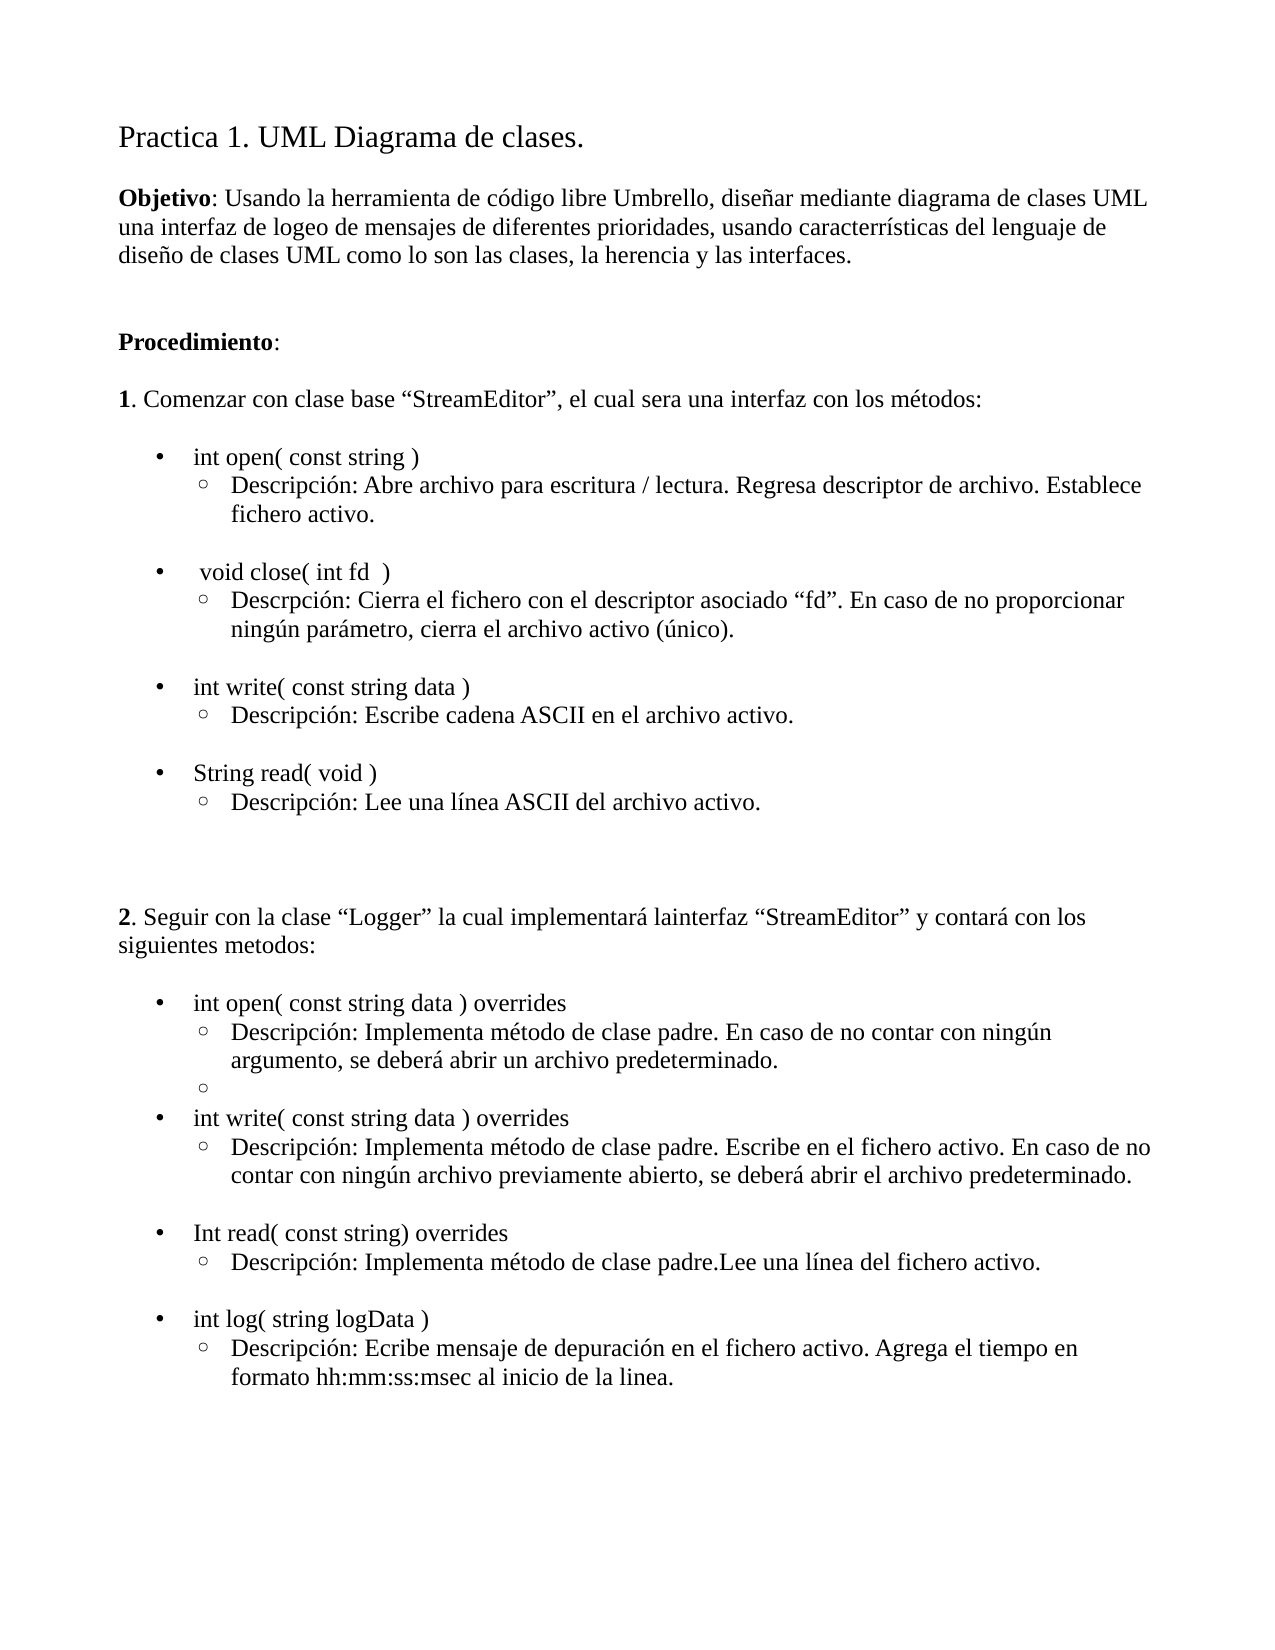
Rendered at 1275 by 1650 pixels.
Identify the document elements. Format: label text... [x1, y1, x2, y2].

list int log( string logData ) [156, 1304, 1157, 1333]
list void close( int fd ) [156, 557, 1157, 585]
list Descripción: Implementa método de clase padre. En caso de no contar con ningún argumento, se deberá abrir un archivo predeterminado. [193, 1017, 1157, 1074]
text 1. Comenzar con clase base “StreamEditor”, el cual sera una interfaz con los métodos: [118, 384, 1157, 413]
text Objetivo: Usando la herramienta de código libre Umbrello, diseñar mediante diagrama de clases UML una interfaz de logeo de mensajes de diferentes prioridades, usando caracterrísticas del lenguaje de diseño de clases UML como lo son las clases, la herencia y las interfaces. [118, 183, 1157, 269]
text Practica 1. UML Diagrama de clases. [118, 118, 1157, 154]
list int write( const string data ) overrides [156, 1103, 1157, 1132]
list int open( const string ) [156, 442, 1157, 470]
list Descripción: Abre archivo para escritura / lectura. Regresa descriptor de archivo. Establece fichero activo. [193, 470, 1157, 528]
list Descripción: Lee una línea ASCII del archivo activo. [193, 787, 1157, 815]
list Descripción: Implementa método de clase padre. Escribe en el fichero activo. En caso de no contar con ningún archivo previamente abierto, se deberá abrir el archivo predeterminado. [193, 1132, 1157, 1189]
list Descrpción: Cierra el fichero con el descriptor asociado “fd”. En caso de no proporcionar ningún parámetro, cierra el archivo activo (único). [193, 585, 1157, 643]
list int write( const string data ) [156, 672, 1157, 700]
list Descripción: Implementa método de clase padre.Lee una línea del fichero activo. [193, 1247, 1157, 1275]
list Int read( const string) overrides [156, 1218, 1157, 1247]
text 2. Seguir con la clase “Logger” la cual implementará lainterfaz “StreamEditor” y contará con los siguientes metodos: [118, 902, 1157, 959]
text Procedimiento: [118, 327, 1157, 355]
list Descripción: Escribe cadena ASCII en el archivo activo. [193, 700, 1157, 729]
list Descripción: Ecribe mensaje de depuración en el fichero activo. Agrega el tiempo en formato hh:mm:ss:msec al inicio de la linea. [193, 1333, 1157, 1390]
list String read( void ) [156, 758, 1157, 787]
list int open( const string data ) overrides [156, 988, 1157, 1017]
